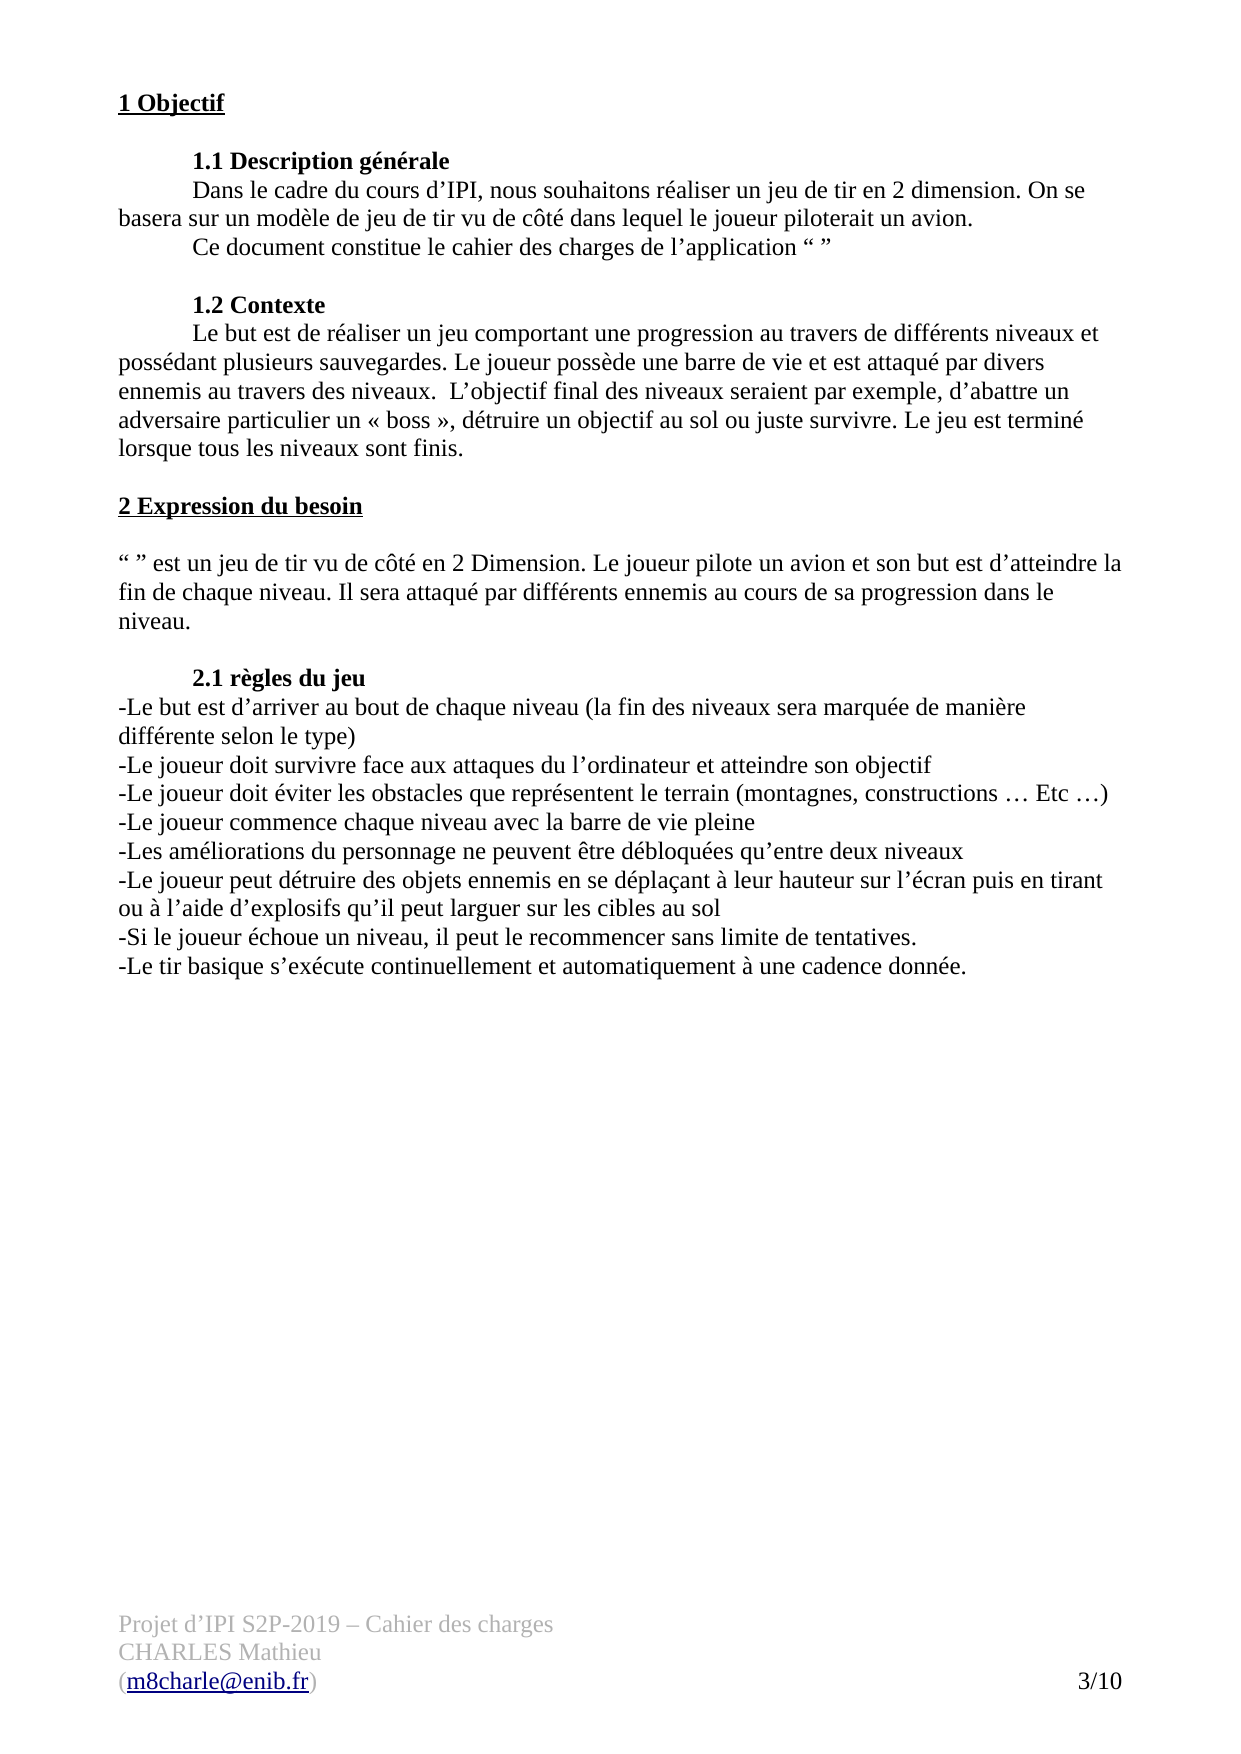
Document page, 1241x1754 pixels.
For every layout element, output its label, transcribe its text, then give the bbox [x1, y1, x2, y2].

text -Le joueur peut détruire des objets ennemis en se déplaçant à leur hauteur sur l’écran puis en tirant ou à l’aide d’explosifs qu’il peut larguer sur les cibles au sol [118, 865, 1122, 922]
text 1.2 Contexte [118, 290, 1122, 318]
text Ce document constitue le cahier des charges de l’application “ ” [118, 232, 1122, 261]
text -Les améliorations du personnage ne peuvent être débloquées qu’entre deux niveaux [118, 836, 1122, 865]
text 1.1 Description générale [118, 146, 1122, 175]
text -Le tir basique s’exécute continuellement et automatiquement à une cadence donnée. [118, 951, 1122, 980]
text Dans le cadre du cours d’IPI, nous souhaitons réaliser un jeu de tir en 2 dimension. On se basera sur un modèle de jeu de tir vu de côté dans lequel le joueur piloterait un avion. [118, 175, 1122, 232]
text Le but est de réaliser un jeu comportant une progression au travers de différents niveaux et possédant plusieurs sauvegardes. Le joueur possède une barre de vie et est attaqué par divers ennemis au travers des niveaux. L’objectif final des niveaux seraient par exemple, d’abattre un adversaire particulier un « boss », détruire un objectif au sol ou juste survivre. Le jeu est terminé lorsque tous les niveaux sont finis. [118, 318, 1122, 462]
text -Le joueur commence chaque niveau avec la barre de vie pleine [118, 807, 1122, 836]
text -Le but est d’arriver au bout de chaque niveau (la fin des niveaux sera marquée de manière différente selon le type) [118, 692, 1122, 750]
text “ ” est un jeu de tir vu de côté en 2 Dimension. Le joueur pilote un avion et son but est d’atteindre la fin de chaque niveau. Il sera attaqué par différents ennemis au cours de sa progression dans le niveau. [118, 548, 1122, 635]
text 1 Objectif [118, 88, 1122, 117]
text 2.1 règles du jeu [118, 663, 1122, 692]
text -Le joueur doit éviter les obstacles que représentent le terrain (montagnes, constructions … Etc …) [118, 778, 1122, 807]
text -Le joueur doit survivre face aux attaques du l’ordinateur et atteindre son objectif [118, 750, 1122, 778]
text 2 Expression du besoin [118, 491, 1122, 520]
text -Si le joueur échoue un niveau, il peut le recommencer sans limite de tentatives. [118, 922, 1122, 951]
